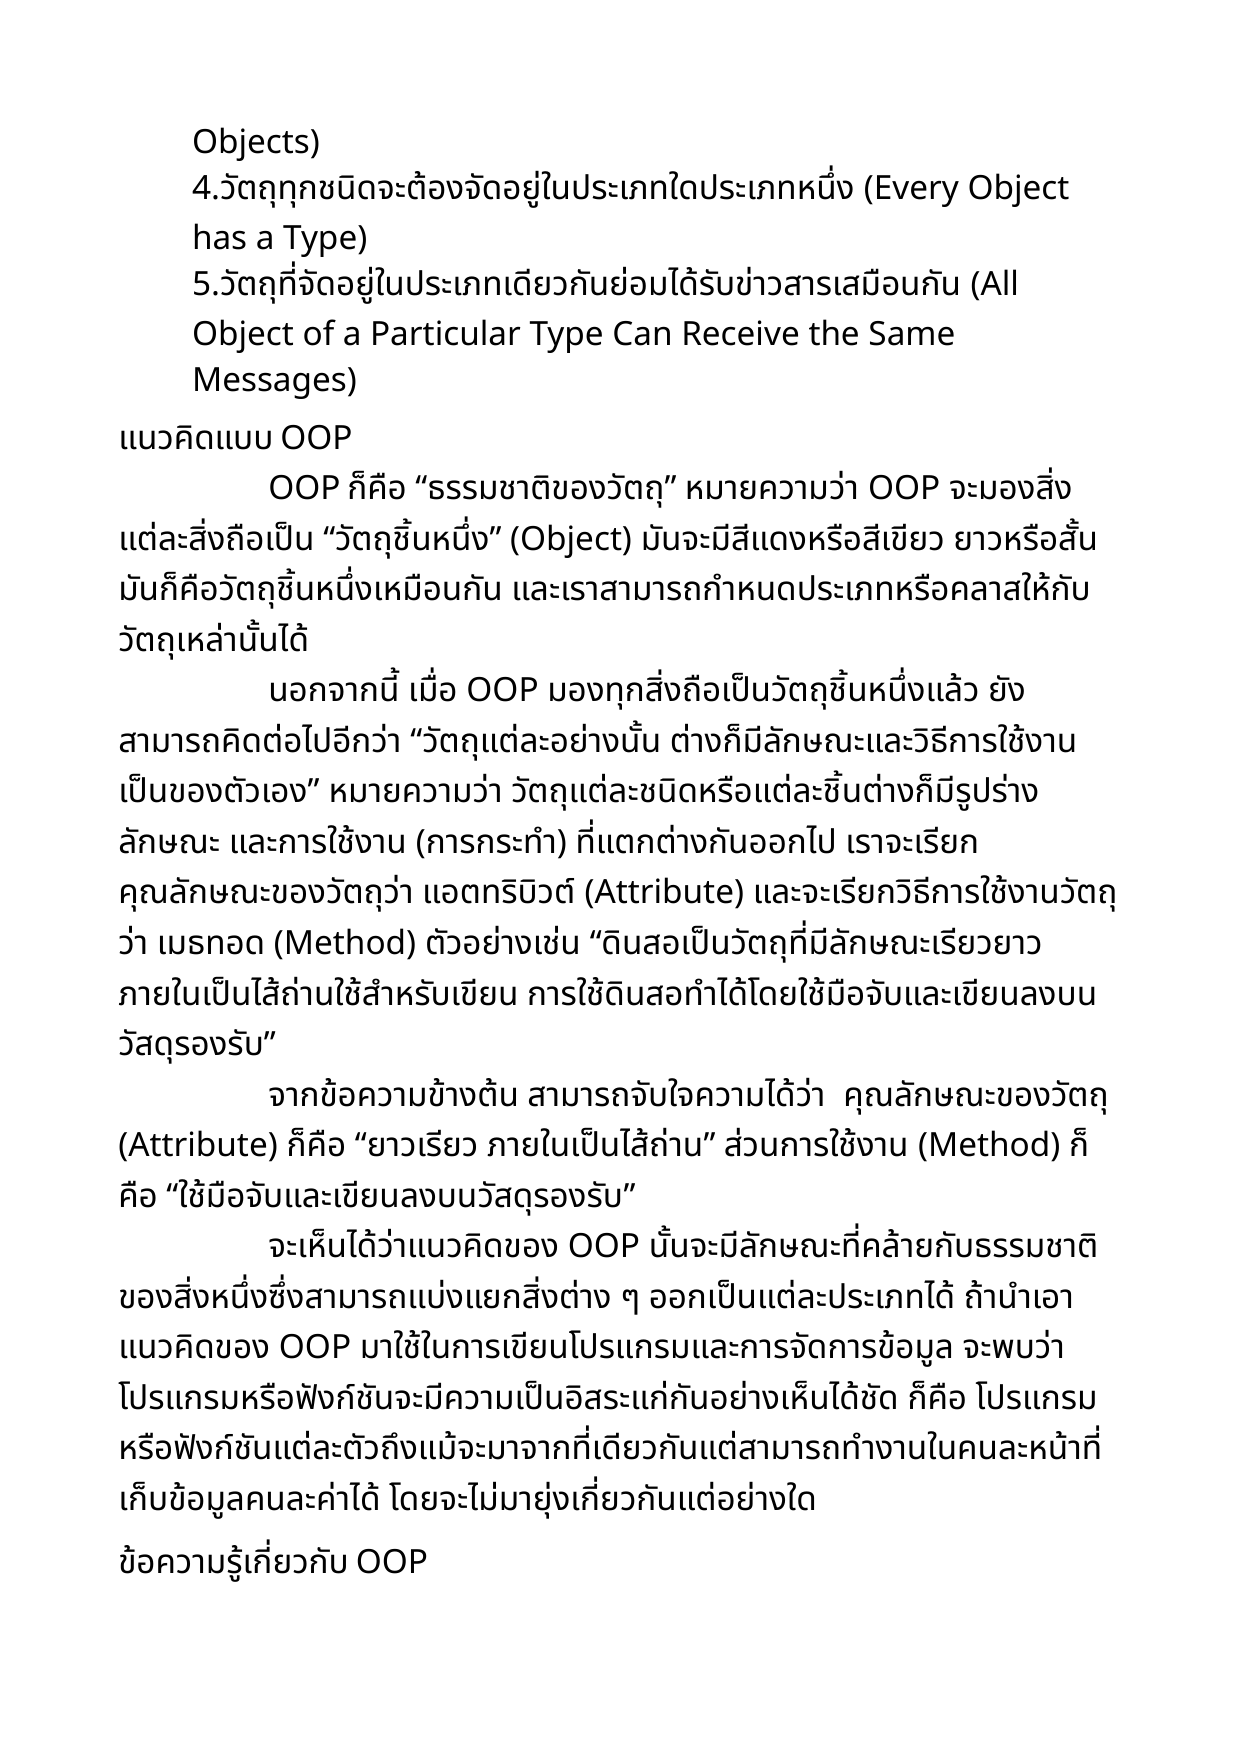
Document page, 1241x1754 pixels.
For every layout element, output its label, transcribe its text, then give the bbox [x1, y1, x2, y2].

list วัตถุทุกชนิดจะต้องจัดอยู่ในประเภทใดประเภทหนึ่ง (Every Object has a Type) [118, 163, 1122, 259]
list วัตถุที่จัดอยู่ในประเภทเดียวกันย่อมได้รับข่าวสารเสมือนกัน (All Object of a Particular Type Can Receive the Same Messages) [118, 259, 1122, 401]
text ข้อความรู้เกี่ยวกับOOP [118, 1537, 1122, 1588]
list Objects) [118, 118, 1122, 163]
text แนวคิดแบบOOP OOPก็คือ “ธรรมชาติของวัตถุ” หมายความว่า OOP จะมองสิ่งแต่ละสิ่งถือเป็น “วัตถุชิ้นหนึ่ง” (Object) มันจะมีสีแดงหรือสีเขียว ยาวหรือสั้น มันก็คือวัตถุชิ้นหนึ่งเหมือนกัน และเราสามารถกำหนดประเภทหรือคลาสให้กับวัตถุเหล่านั้นได้ นอกจากนี้ เมื่อ OOP มองทุกสิ่งถือเป็นวัตถุชิ้นหนึ่งแล้ว ยังสามารถคิดต่อไปอีกว่า “วัตถุแต่ละอย่างนั้น ต่างก็มีลักษณะและวิธีการใช้งานเป็นของตัวเอง” หมายความว่า วัตถุแต่ละชนิดหรือแต่ละชิ้นต่างก็มีรูปร่าง ลักษณะ และการใช้งาน (การกระทำ) ที่แตกต่างกันออกไป เราจะเรียกคุณลักษณะของวัตถุว่า แอตทริบิวต์ (Attribute) และจะเรียกวิธีการใช้งานวัตถุว่า เมธทอด (Method) ตัวอย่างเช่น “ดินสอเป็นวัตถุที่มีลักษณะเรียวยาว ภายในเป็นไส้ถ่านใช้สำหรับเขียน การใช้ดินสอทำได้โดยใช้มือจับและเขียนลงบนวัสดุรองรับ” จากข้อความข้างต้น สามารถจับใจความได้ว่า คุณลักษณะของวัตถุ (Attribute) ก็คือ “ยาวเรียว ภายในเป็นไส้ถ่าน” ส่วนการใช้งาน (Method) ก็คือ “ใช้มือจับและเขียนลงบนวัสดุรองรับ” จะเห็นได้ว่าแนวคิดของ OOP นั้นจะมีลักษณะที่คล้ายกับธรรมชาติของสิ่งหนึ่งซึ่งสามารถแบ่งแยกสิ่งต่าง ๆ ออกเป็นแต่ละประเภทได้ ถ้านำเอาแนวคิดของ OOP มาใช้ในการเขียนโปรแกรมและการจัดการข้อมูล จะพบว่าโปรแกรมหรือฟังก์ชันจะมีความเป็นอิสระแก่กันอย่างเห็นได้ชัด ก็คือ โปรแกรมหรือฟังก์ชันแต่ละตัวถึงแม้จะมาจากที่เดียวกันแต่สามารถทำงานในคนละหน้าที่ เก็บข้อมูลคนละค่าได้ โดยจะไม่มายุ่งเกี่ยวกันแต่อย่างใด [118, 413, 1122, 1525]
